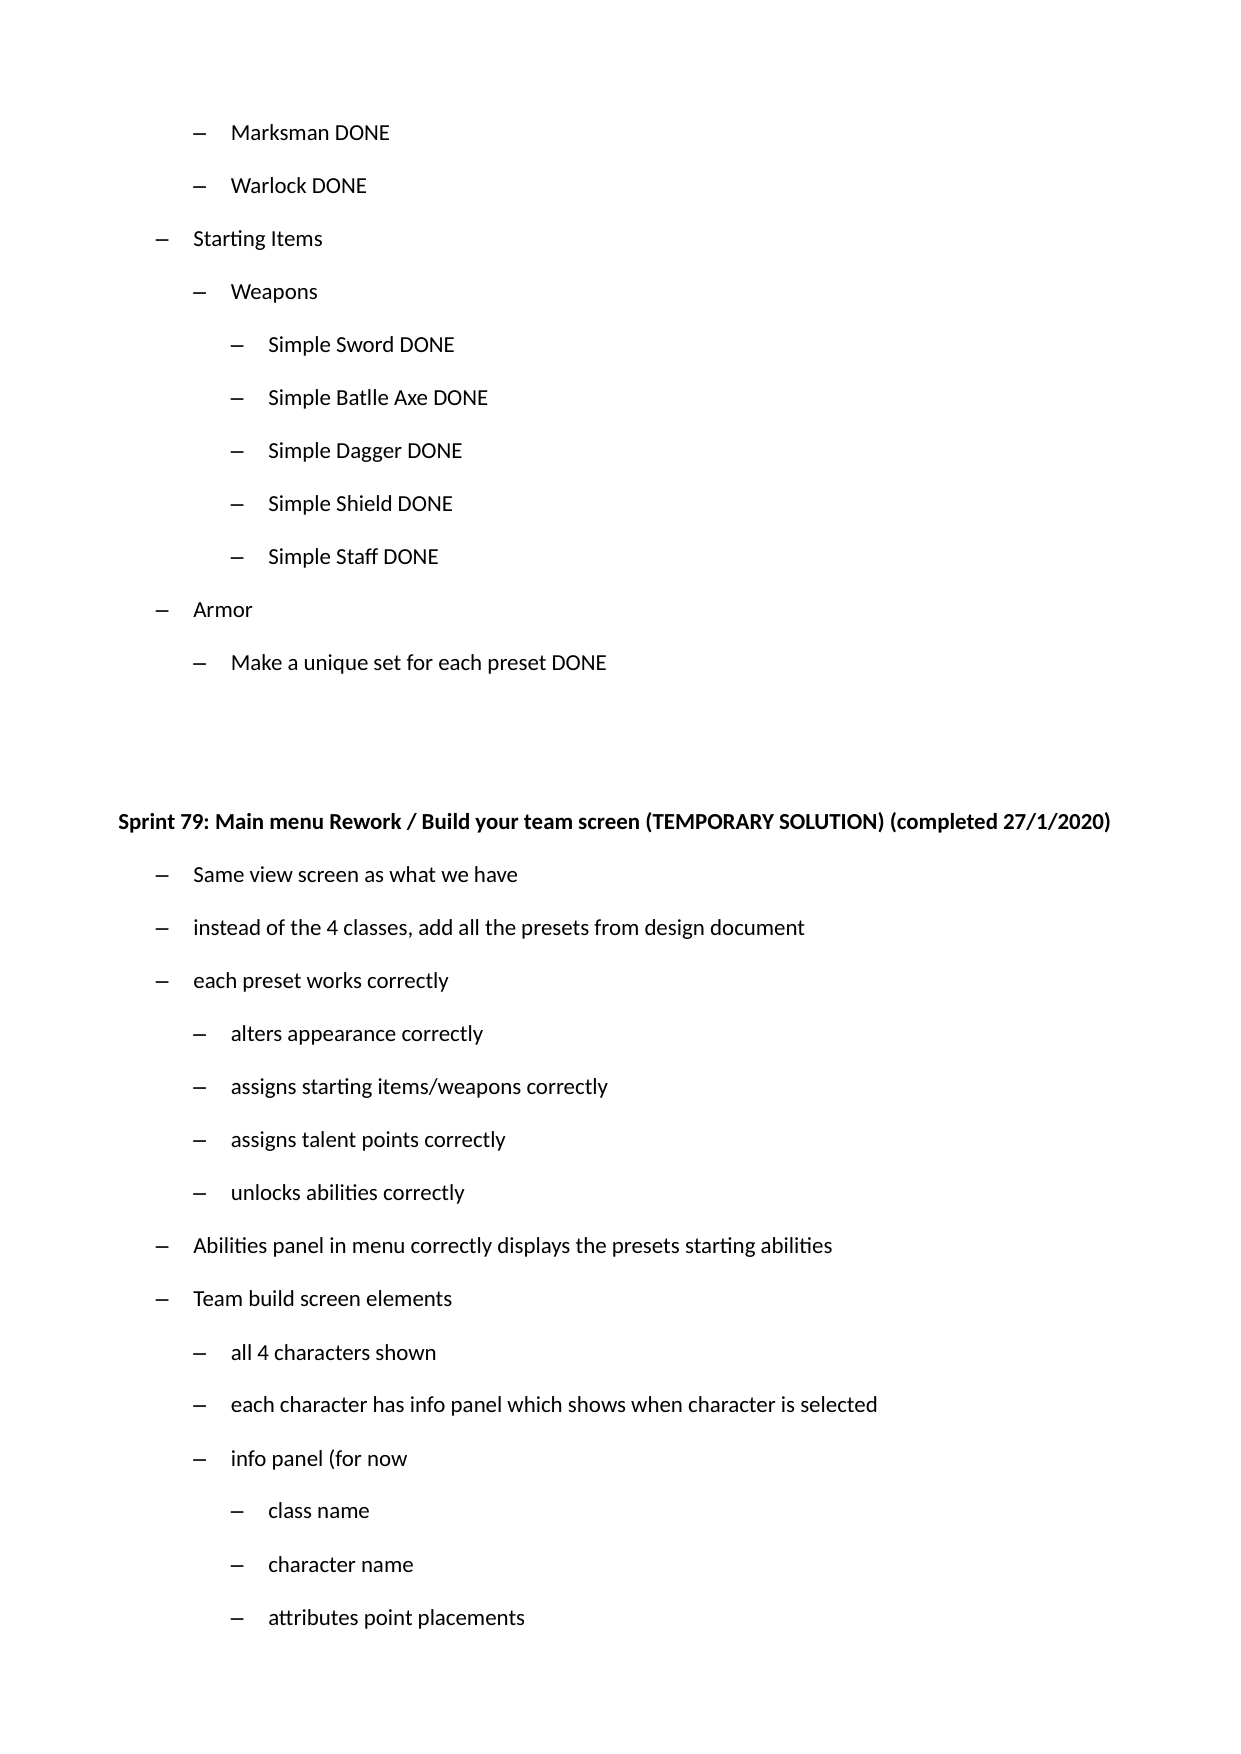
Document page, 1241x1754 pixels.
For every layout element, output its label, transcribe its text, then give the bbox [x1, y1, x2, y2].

list Abilities panel in menu correctly displays the presets starting abilities [156, 1232, 1122, 1259]
list assigns talent points correctly [193, 1126, 1122, 1153]
list assigns starting items/weapons correctly [193, 1072, 1122, 1101]
list Team build screen elements [156, 1284, 1122, 1313]
list Marksman DONE [193, 118, 1122, 146]
text Sprint 79: Main menu Rework / Build your team screen (TEMPORARY SOLUTION) (completed 27/1/2020) [118, 807, 1122, 835]
list class name [231, 1497, 1122, 1525]
list each preset works correctly [156, 966, 1122, 994]
list alters appearance correctly [193, 1019, 1122, 1047]
list Weapons [193, 277, 1122, 305]
list attributes point placements [231, 1603, 1122, 1631]
list all 4 characters shown [193, 1338, 1122, 1366]
list Simple Sword DONE [231, 330, 1122, 358]
list unlocks abilities correctly [193, 1178, 1122, 1207]
list Starting Items [156, 224, 1122, 252]
list Armor [156, 595, 1122, 623]
list each character has info panel which shows when character is selected [193, 1391, 1122, 1419]
list instead of the 4 classes, add all the presets from design document [156, 913, 1122, 941]
list Simple Dagger DONE [231, 436, 1122, 464]
list info panel (for now [193, 1444, 1122, 1472]
list Simple Shield DONE [231, 489, 1122, 517]
list Simple Staff DONE [231, 542, 1122, 570]
list character name [231, 1550, 1122, 1578]
list Warlock DONE [193, 171, 1122, 199]
list Make a unique set for each preset DONE [193, 648, 1122, 676]
list Simple Batlle Axe DONE [231, 383, 1122, 411]
list Same view screen as what we have [156, 860, 1122, 888]
